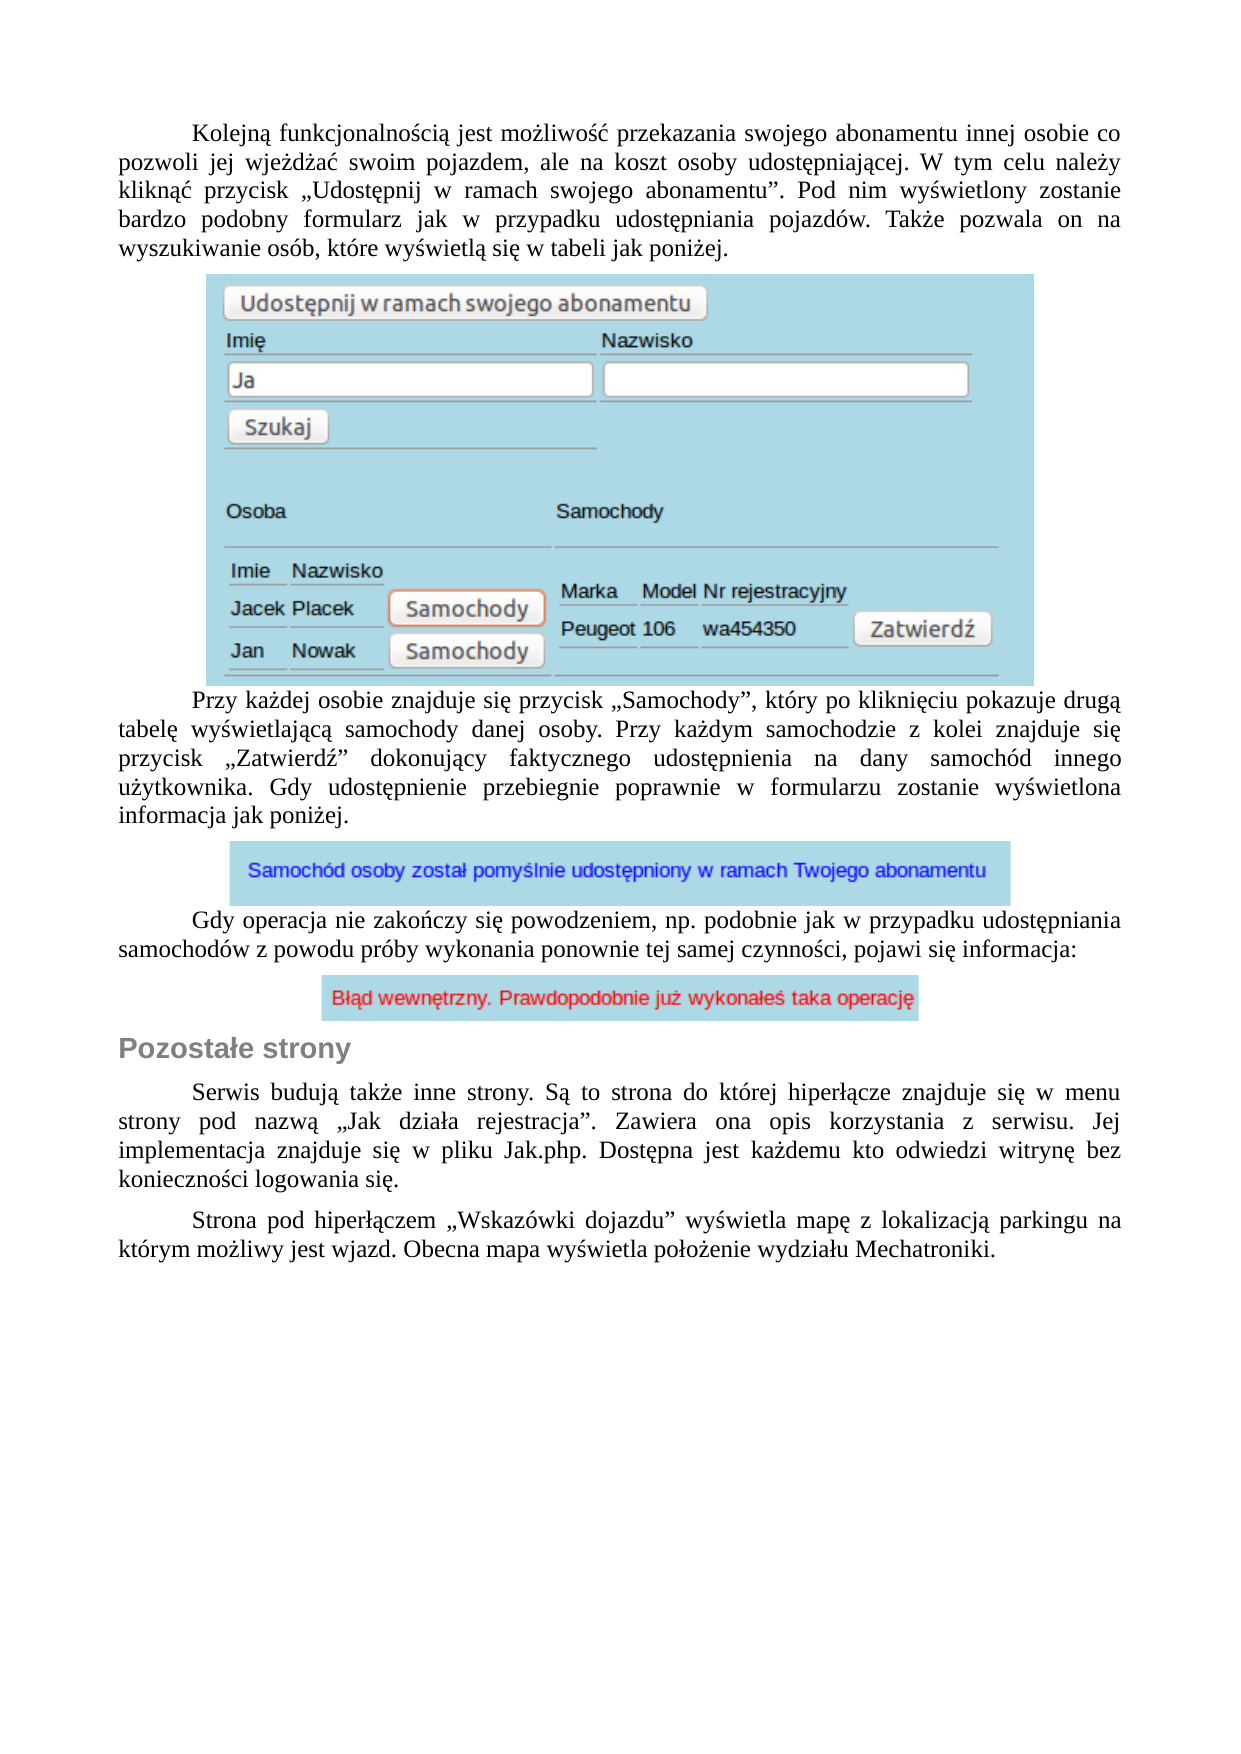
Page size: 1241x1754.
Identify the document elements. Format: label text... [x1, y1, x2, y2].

picture [321, 975, 919, 1021]
subtitle Pozostałe strony [118, 1031, 1122, 1065]
picture [206, 274, 1035, 686]
text Strona pod hiperłączem „Wskazówki dojazdu” wyświetla mapę z lokalizacją parkingu na którym możliwy jest wjazd. Obecna mapa wyświetla położenie wydziału Mechatroniki. [118, 1205, 1122, 1262]
text Przy każdej osobie znajduje się przycisk „Samochody”, który po kliknięciu pokazuje drugą tabelę wyświetlającą samochody danej osoby. Przy każdym samochodzie z kolei znajduje się przycisk „Zatwierdź” dokonujący faktycznego udostępnienia na dany samochód innego użytkownika. Gdy udostępnienie przebiegnie poprawnie w formularzu zostanie wyświetlona informacja jak poniżej. [118, 274, 1122, 829]
picture [229, 841, 1011, 906]
text Gdy operacja nie zakończy się powodzeniem, np. podobnie jak w przypadku udostępniania samochodów z powodu próby wykonania ponownie tej samej czynności, pojawi się informacja: [118, 842, 1122, 963]
text Kolejną funkcjonalnością jest możliwość przekazania swojego abonamentu innej osobie co pozwoli jej wjeżdżać swoim pojazdem, ale na koszt osoby udostępniającej. W tym celu należy kliknąć przycisk „Udostępnij w ramach swojego abonamentu”. Pod nim wyświetlony zostanie bardzo podobny formularz jak w przypadku udostępniania pojazdów. Także pozwala on na wyszukiwanie osób, które wyświetlą się w tabeli jak poniżej. [118, 118, 1122, 262]
text Serwis budują także inne strony. Są to strona do której hiperłącze znajduje się w menu strony pod nazwą „Jak działa rejestracja”. Zawiera ona opis korzystania z serwisu. Jej implementacja znajduje się w pliku Jak.php. Dostępna jest każdemu kto odwiedzi witrynę bez konieczności logowania się. [118, 1077, 1122, 1192]
